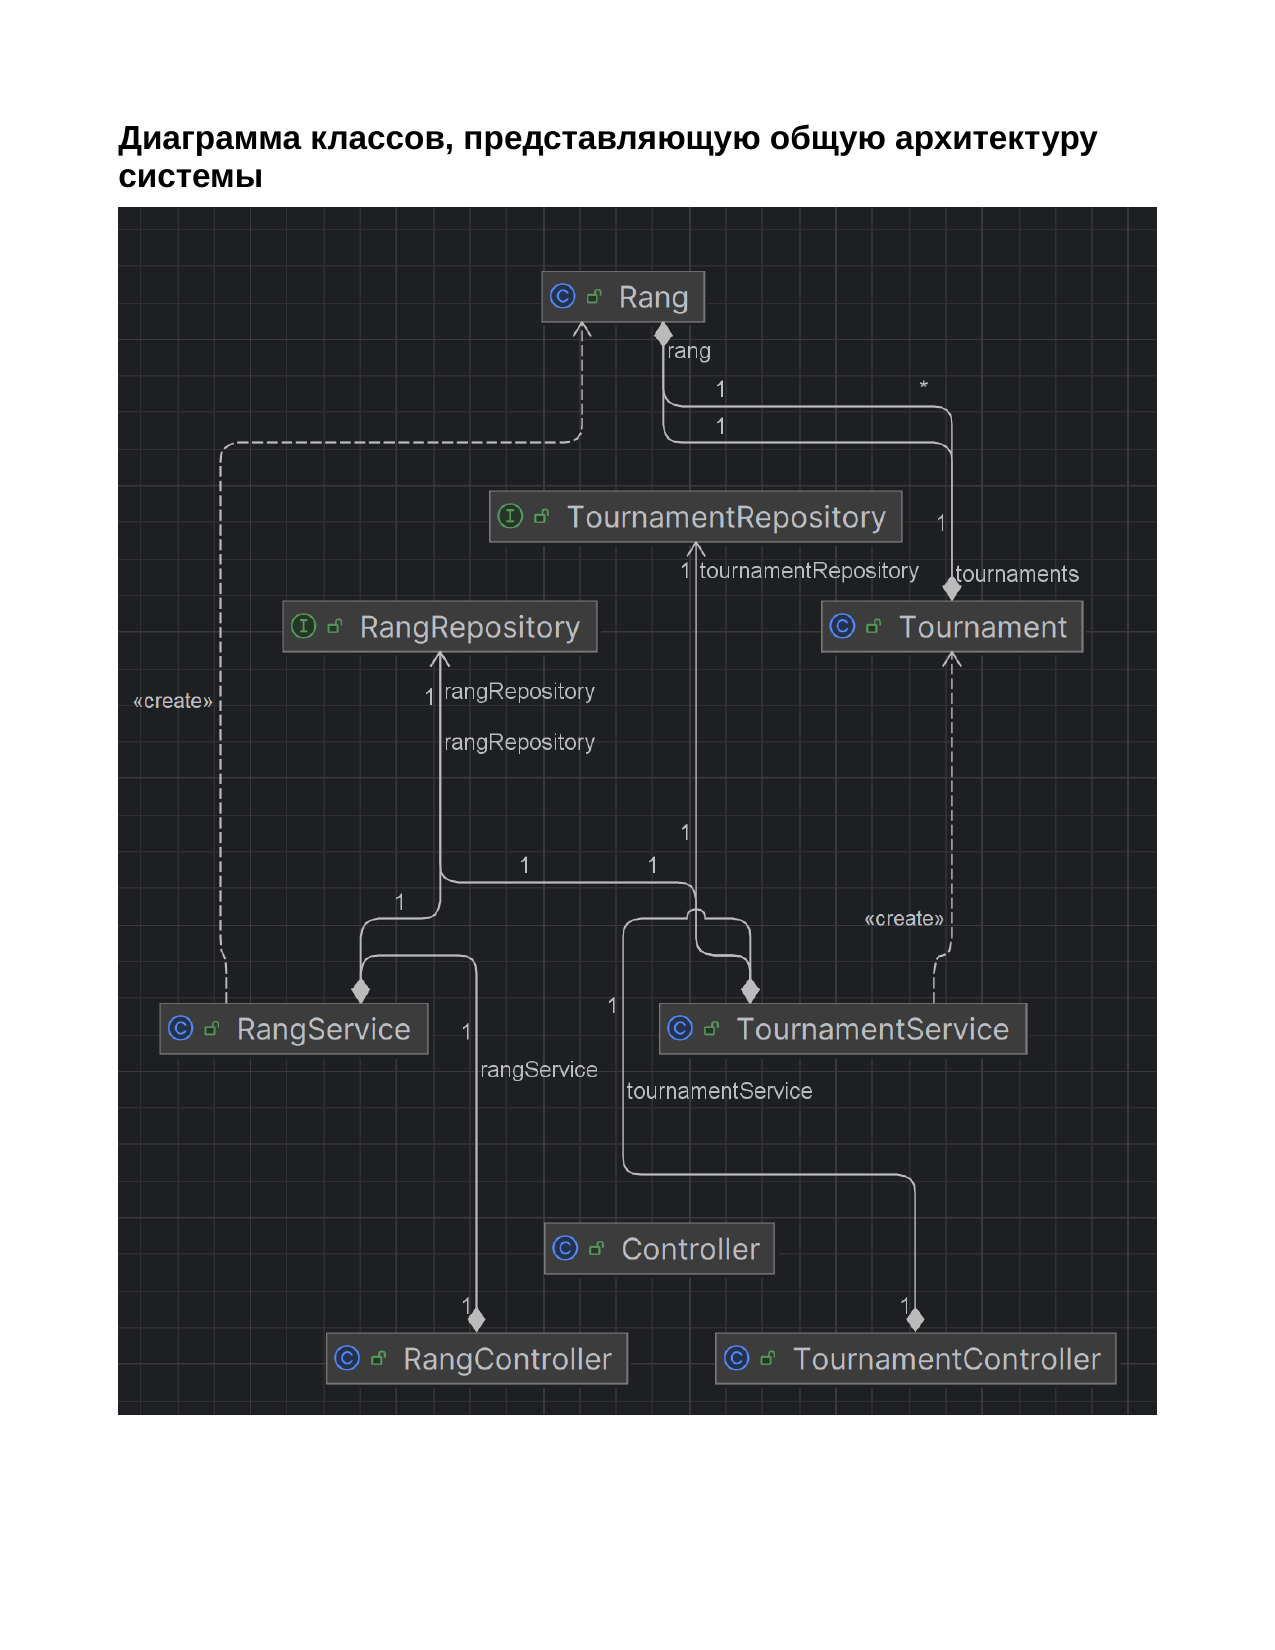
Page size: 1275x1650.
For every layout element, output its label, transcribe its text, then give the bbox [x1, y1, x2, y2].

subtitle Диаграмма классов, представляющую общую архитектуру системы [118, 118, 1157, 195]
picture [118, 207, 1157, 1415]
